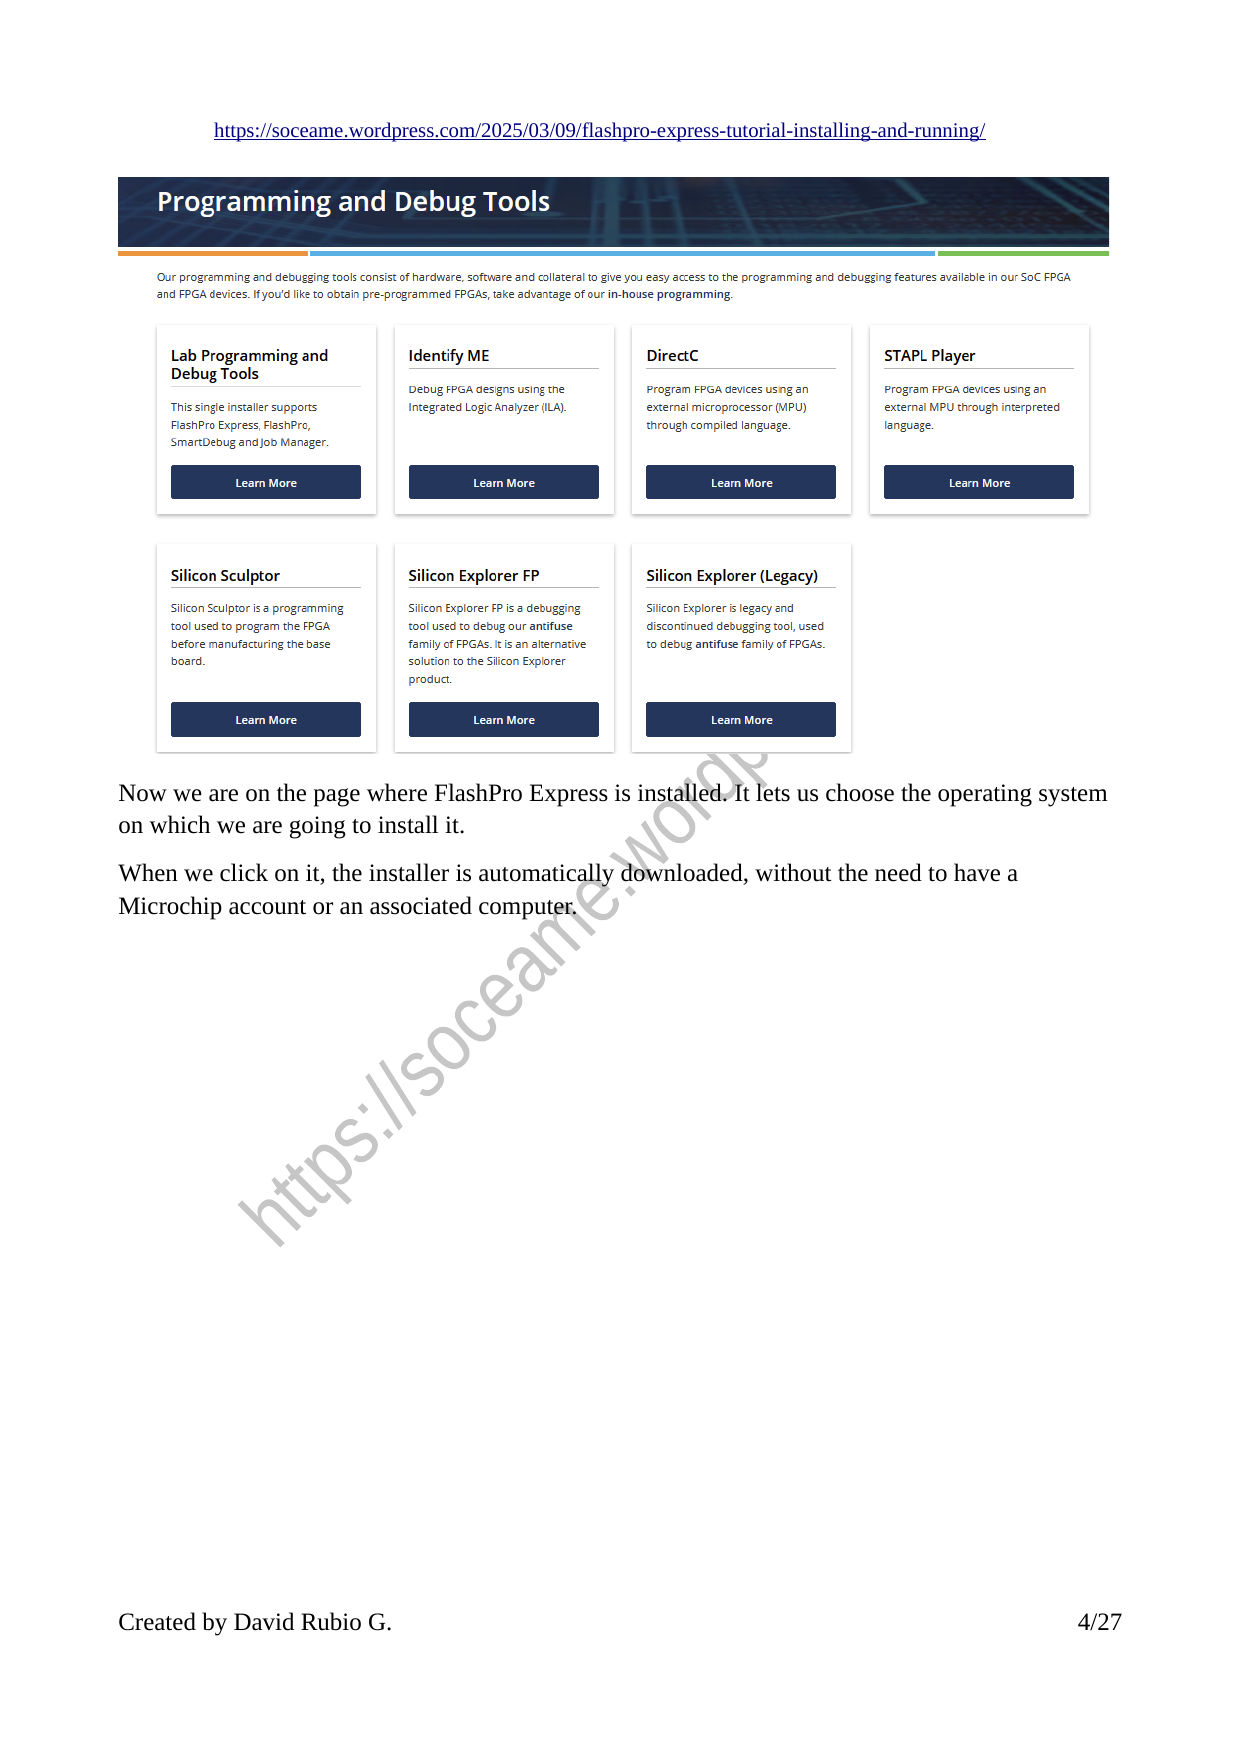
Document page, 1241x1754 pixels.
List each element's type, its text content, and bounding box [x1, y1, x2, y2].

text Now we are on the page where FlashPro Express is installed. It lets us choose the operating system on which we are going to install it. [118, 778, 1122, 839]
picture [118, 177, 1110, 754]
text When we click on it, the installer is automatically downloaded, without the need to have a Microchip account or an associated computer. [118, 858, 1122, 920]
